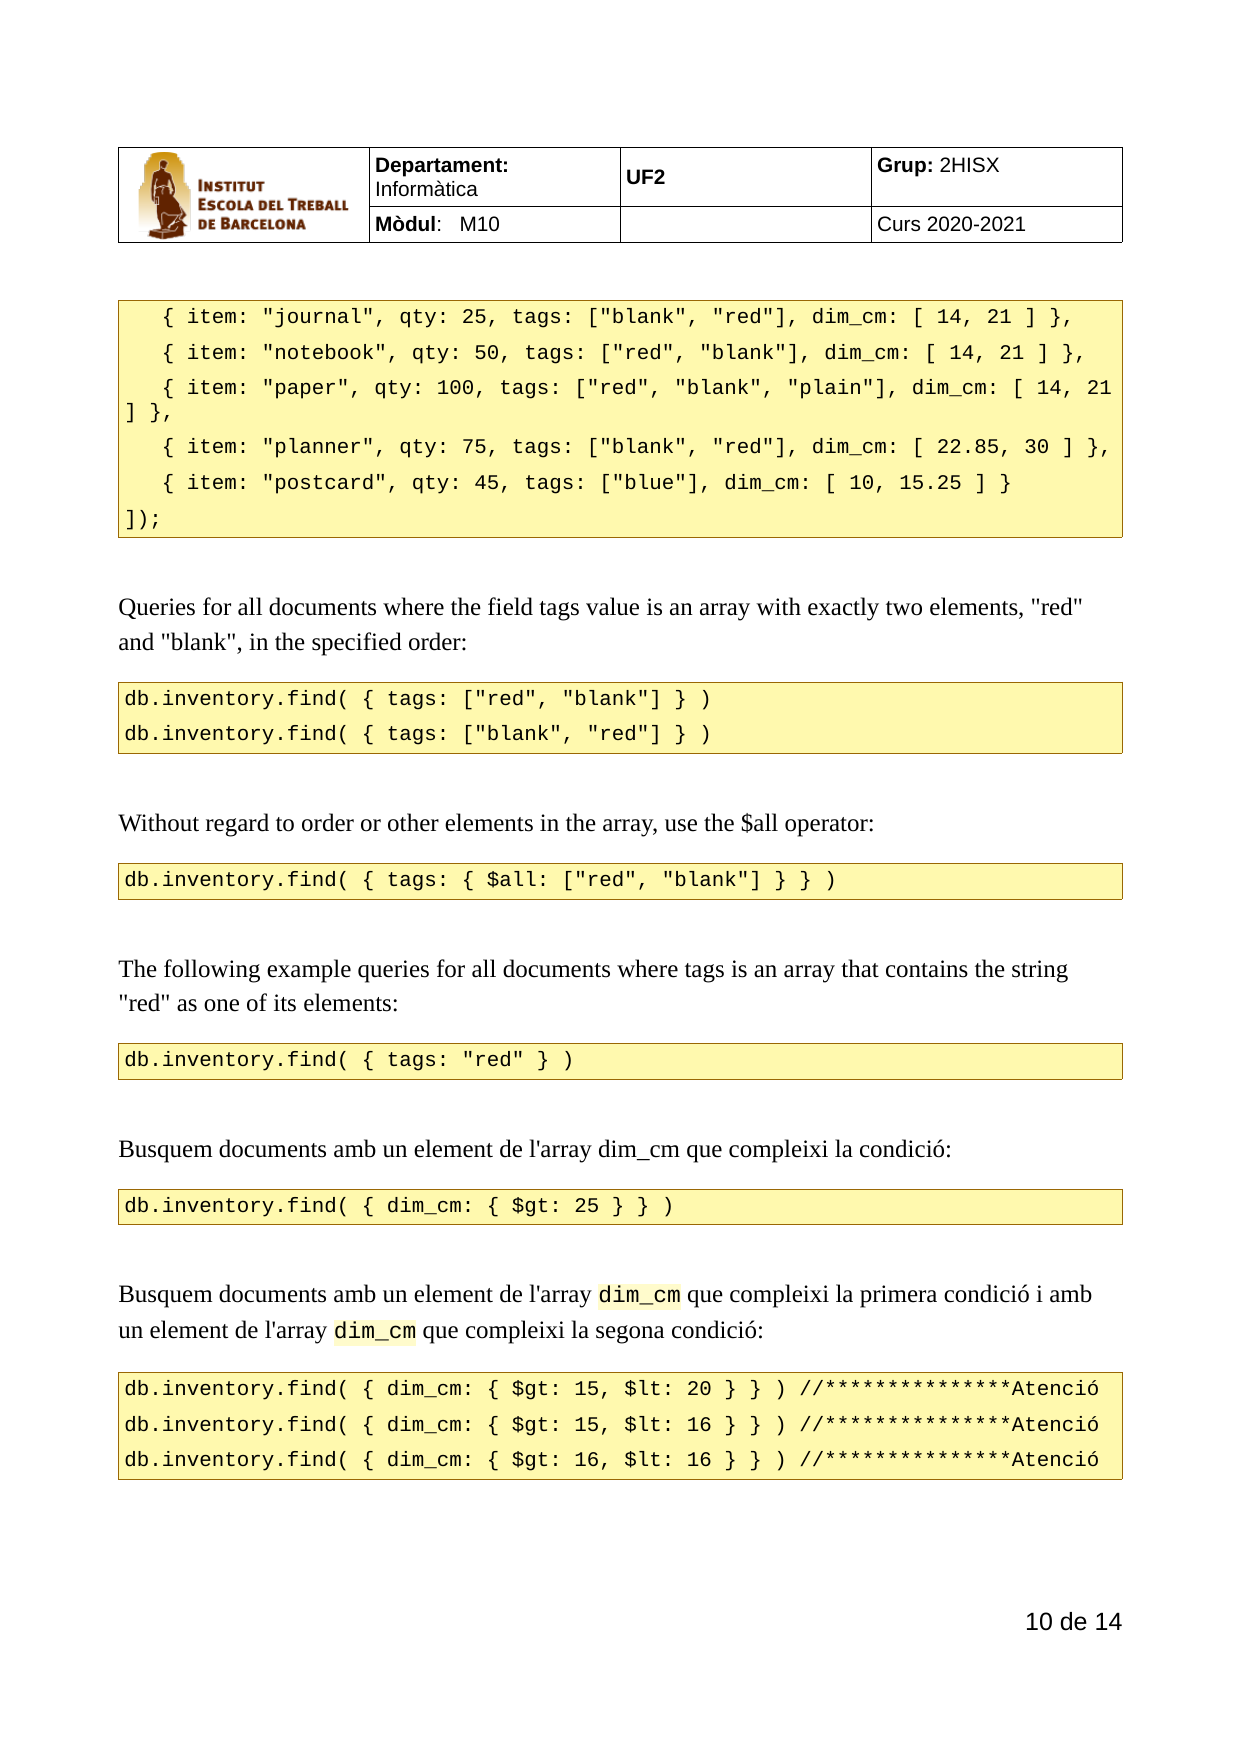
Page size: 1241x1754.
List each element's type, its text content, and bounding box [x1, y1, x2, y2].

text db.inventory.find( { dim_cm: { $gt: 25 } } ) [119, 1190, 1122, 1224]
text ]); [119, 501, 1122, 537]
text Queries for all documents where the field tags value is an array with exactly two elements, "red" and "blank", in the specified order: [118, 592, 1122, 655]
picture [138, 152, 349, 240]
text db.inventory.find( { tags: ["red", "blank"] } ) [119, 683, 1122, 711]
text The following example queries for all documents where tags is an array that contains the string "red" as one of its elements: [118, 954, 1122, 1017]
text { item: "postcard", qty: 45, tags: ["blue"], dim_cm: [ 10, 15.25 ] } [119, 466, 1122, 496]
text db.inventory.find( { tags: { $all: ["red", "blank"] } } ) [119, 864, 1122, 899]
text Without regard to order or other elements in the array, use the $all operator: [118, 808, 1122, 837]
text db.inventory.find( { tags: "red" } ) [119, 1044, 1122, 1079]
text Busquem documents amb un element de l'array dim_cm que compleixi la primera condició i amb un element de l'array dim_cm que compleixi la segona condició: [118, 1279, 1122, 1346]
text db.inventory.find( { tags: ["blank", "red"] } ) [119, 717, 1122, 753]
text db.inventory.find( { dim_cm: { $gt: 15, $lt: 16 } } ) //***************Atenció [119, 1408, 1122, 1437]
text db.inventory.find( { dim_cm: { $gt: 15, $lt: 20 } } ) //***************Atenció [119, 1373, 1122, 1402]
text db.inventory.find( { dim_cm: { $gt: 16, $lt: 16 } } ) //***************Atenció [119, 1443, 1122, 1479]
text { item: "planner", qty: 75, tags: ["blank", "red"], dim_cm: [ 22.85, 30 ] }, [119, 430, 1122, 460]
text { item: "notebook", qty: 50, tags: ["red", "blank"], dim_cm: [ 14, 21 ] }, [119, 336, 1122, 365]
text { item: "paper", qty: 100, tags: ["red", "blank", "plain"], dim_cm: [ 14, 21 ] }, [119, 371, 1122, 424]
text { item: "journal", qty: 25, tags: ["blank", "red"], dim_cm: [ 14, 21 ] }, [119, 301, 1122, 330]
text Busquem documents amb un element de l'array dim_cm que compleixi la condició: [118, 1134, 1122, 1163]
